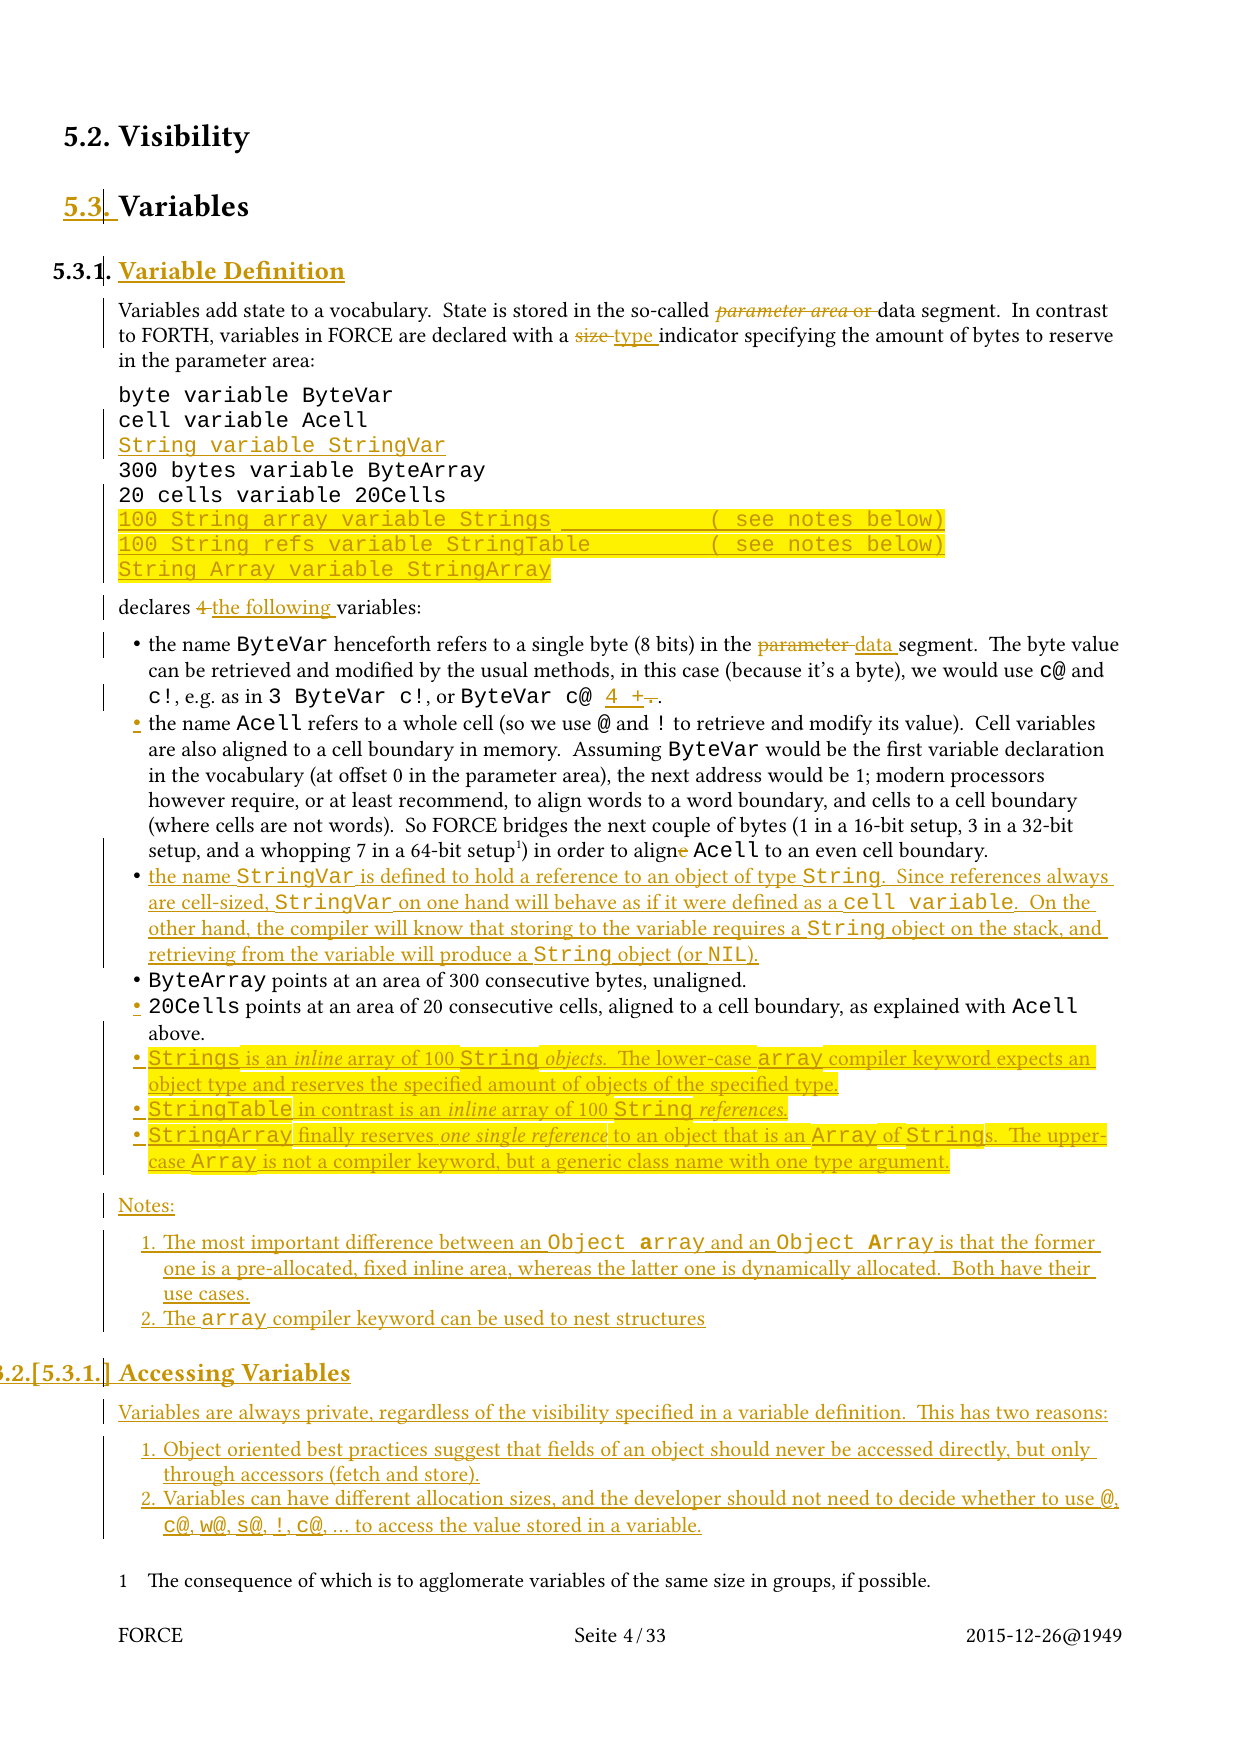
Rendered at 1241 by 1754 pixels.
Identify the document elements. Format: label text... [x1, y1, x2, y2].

list the name ByteVar henceforth refers to a single byte (8 bits) in the data segment. The byte value can be retrieved and modified by the usual methods, in this case (because it’s a byte), we would use c@ and c!, e. g. as in 3 ByteVar c!, or ByteVar c@ 4 +. [133, 632, 1122, 711]
list ByteArray points at an area of 300 consecutive bytes, unaligned. [133, 968, 1122, 994]
list the name StringVar is defined to hold a reference to an object of type String. Since references always are cell-sized, StringVar on one hand will behave as if it were defined as a cell variable. On the other hand, the compiler will know that storing to the variable requires a String object on the stack, and retrieving from the variable will produce a String object (or NIL). [133, 864, 1122, 968]
list The consequence of which is to agglomerate variables of the same size in groups, if possible. [118, 1569, 1122, 1592]
list Object oriented best practices suggest that fields of an object should never be accessed directly, but only through accessors (fetch and store). [156, 1436, 1122, 1486]
text Variables add state to a vocabulary. State is stored in the so-called data segment. In contrast to FORTH, variables in FORCE are declared with a type indicator specifying the amount of bytes to reserve in the parameter area: [118, 298, 1122, 373]
subtitle Visibility [118, 118, 1122, 154]
text Variables are always private, regardless of the visibility specified in a variable definition. This has two reasons: [118, 1399, 1122, 1424]
list the name Acell refers to a whole cell (so we use @ and ! to retrieve and modify its value). Cell variables are also aligned to a cell boundary in memory. Assuming ByteVar would be the first variable declaration in the vocabulary (at offset 0 in the parameter area), the next address would be 1; modern processors however require, or at least recommend, to align words to a word boundary, and cells to a cell boundary (where cells are not words). So FORCE bridges the next couple of bytes (1 in a 16-bit setup, 3 in a 32-bit setup, and a whopping 7 in a 64-bit setup) in order to align Acell to an even cell boundary. [133, 711, 1122, 864]
list StringTable in contrast is an inline array of 100 String references. [133, 1096, 1122, 1123]
list 20Cells points at an area of 20 consecutive cells, aligned to a cell boundary, as explained with Acell above. [133, 994, 1122, 1045]
list Variables can have different allocation sizes, and the developer should not need to decide whether to use @, c@, w@, s@, !, c@, … to access the value stored in a variable. [156, 1486, 1122, 1538]
text byte variable ByteVar cell variable Acell String variable StringVar 300 bytes variable ByteArray 20 cells variable 20Cells 100 String array variable Strings ( see notes below) 100 String refs variable StringTable ( see notes below) String Array variable StringArray [118, 385, 1122, 583]
subtitle Accessing Variables [118, 1357, 1122, 1387]
list The most important difference between an Object array and an Object Array is that the former one is a pre-allocated, fixed inline area, whereas the latter one is dynamically allocated. Both have their use cases. [156, 1230, 1122, 1306]
subtitle Variable Definition [118, 256, 1122, 286]
list StringArray finally reserves one single reference to an object that is an Array of Strings. The upper-case Array is not a compiler keyword, but a generic class name with one type argument. [133, 1123, 1122, 1175]
text Notes: [118, 1193, 1122, 1218]
list The array compiler keyword can be used to nest structures [156, 1306, 1122, 1332]
subtitle Variables [118, 188, 1122, 224]
list Strings is an inline array of 100 String objects. The lower-case array compiler keyword expects an object type and reserves the specified amount of objects of the specified type. [133, 1045, 1122, 1096]
text declares the following variables: [118, 595, 1122, 620]
